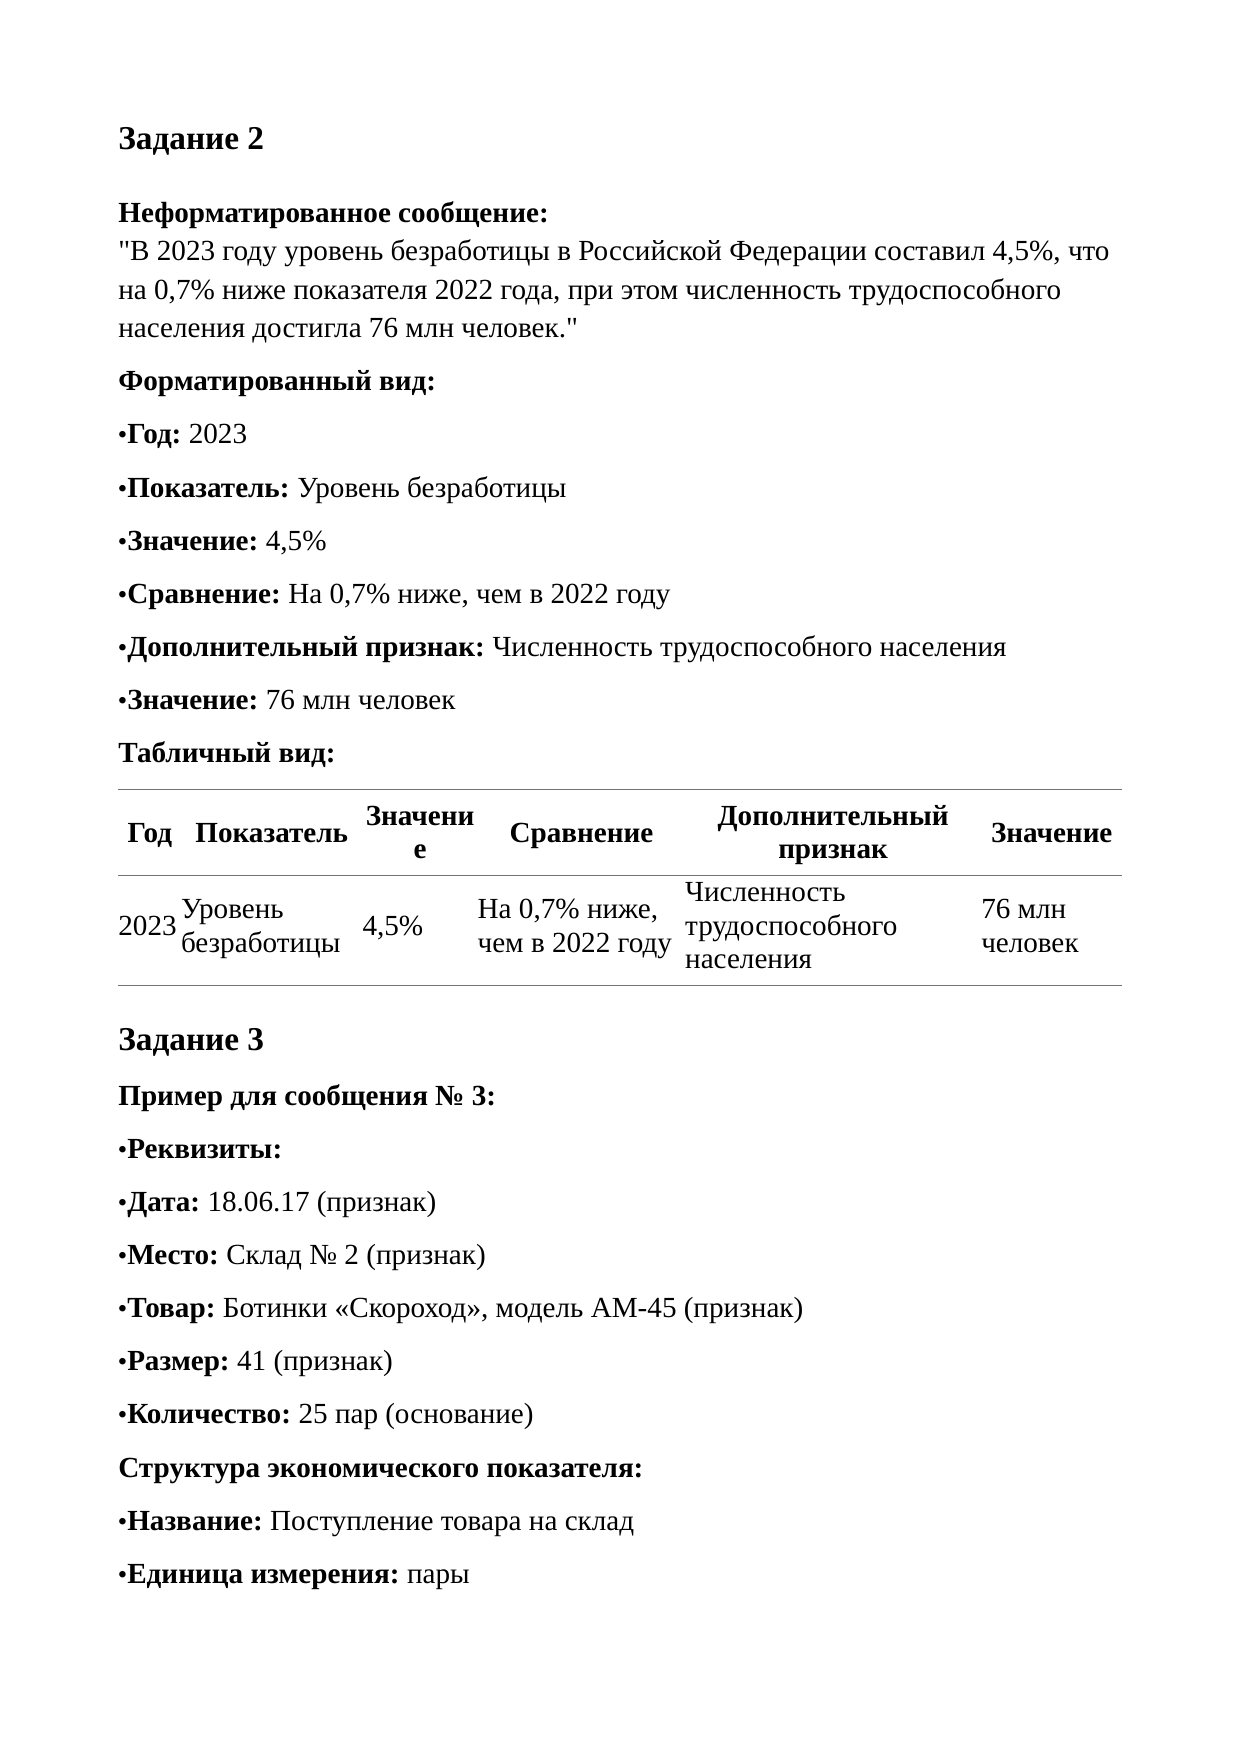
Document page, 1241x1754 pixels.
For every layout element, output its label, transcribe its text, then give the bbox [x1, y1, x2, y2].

list Год: 2023 [118, 417, 1122, 450]
table_header Значение [362, 790, 477, 874]
table_header Значение [981, 790, 1122, 874]
list Значение: 76 млн человек [118, 682, 1122, 716]
table_header Дополнительный признак [685, 790, 981, 874]
table_cell Уровень безработицы [181, 876, 362, 984]
list Единица измерения: пары [118, 1556, 1122, 1589]
list Дополнительный признак: Численность трудоспособного населения [118, 629, 1122, 663]
list Размер: 41 (признак) [118, 1343, 1122, 1377]
list Место: Склад № 2 (признак) [118, 1237, 1122, 1271]
table_header Сравнение [478, 790, 685, 874]
table_cell 76 млн человек [981, 876, 1122, 984]
table_header Показатель [181, 790, 362, 874]
table_cell На 0,7% ниже, чем в 2022 году [478, 876, 685, 984]
text Структура экономического показателя: [118, 1450, 1122, 1483]
table_cell 4,5% [362, 876, 477, 984]
text Пример для сообщения № 3: [118, 1078, 1122, 1111]
text Неформатированное сообщение: "В 2023 году уровень безработицы в Российской Федерации составил 4,5%, что на 0,7% ниже показателя 2022 года, при этом численность трудоспособного населения достигла 76 млн человек." [118, 195, 1122, 344]
table_header Год [118, 790, 181, 874]
table_cell Численность трудоспособного населения [685, 876, 981, 984]
table_cell 2023 [118, 876, 181, 984]
text Форматированный вид: [118, 363, 1122, 397]
list Название: Поступление товара на склад [118, 1503, 1122, 1536]
list Товар: Ботинки «Скороход», модель АМ-45 (признак) [118, 1290, 1122, 1324]
list Показатель: Уровень безработицы [118, 470, 1122, 503]
list Реквизиты: [118, 1131, 1122, 1164]
list Значение: 4,5% [118, 523, 1122, 556]
list Сравнение: На 0,7% ниже, чем в 2022 году [118, 576, 1122, 609]
list Количество: 25 пар (основание) [118, 1397, 1122, 1430]
list Дата: 18.06.17 (признак) [118, 1184, 1122, 1218]
text Задание 3 [118, 986, 1122, 1057]
text Табличный вид: [118, 735, 1122, 769]
text Задание 2 [118, 118, 1122, 156]
